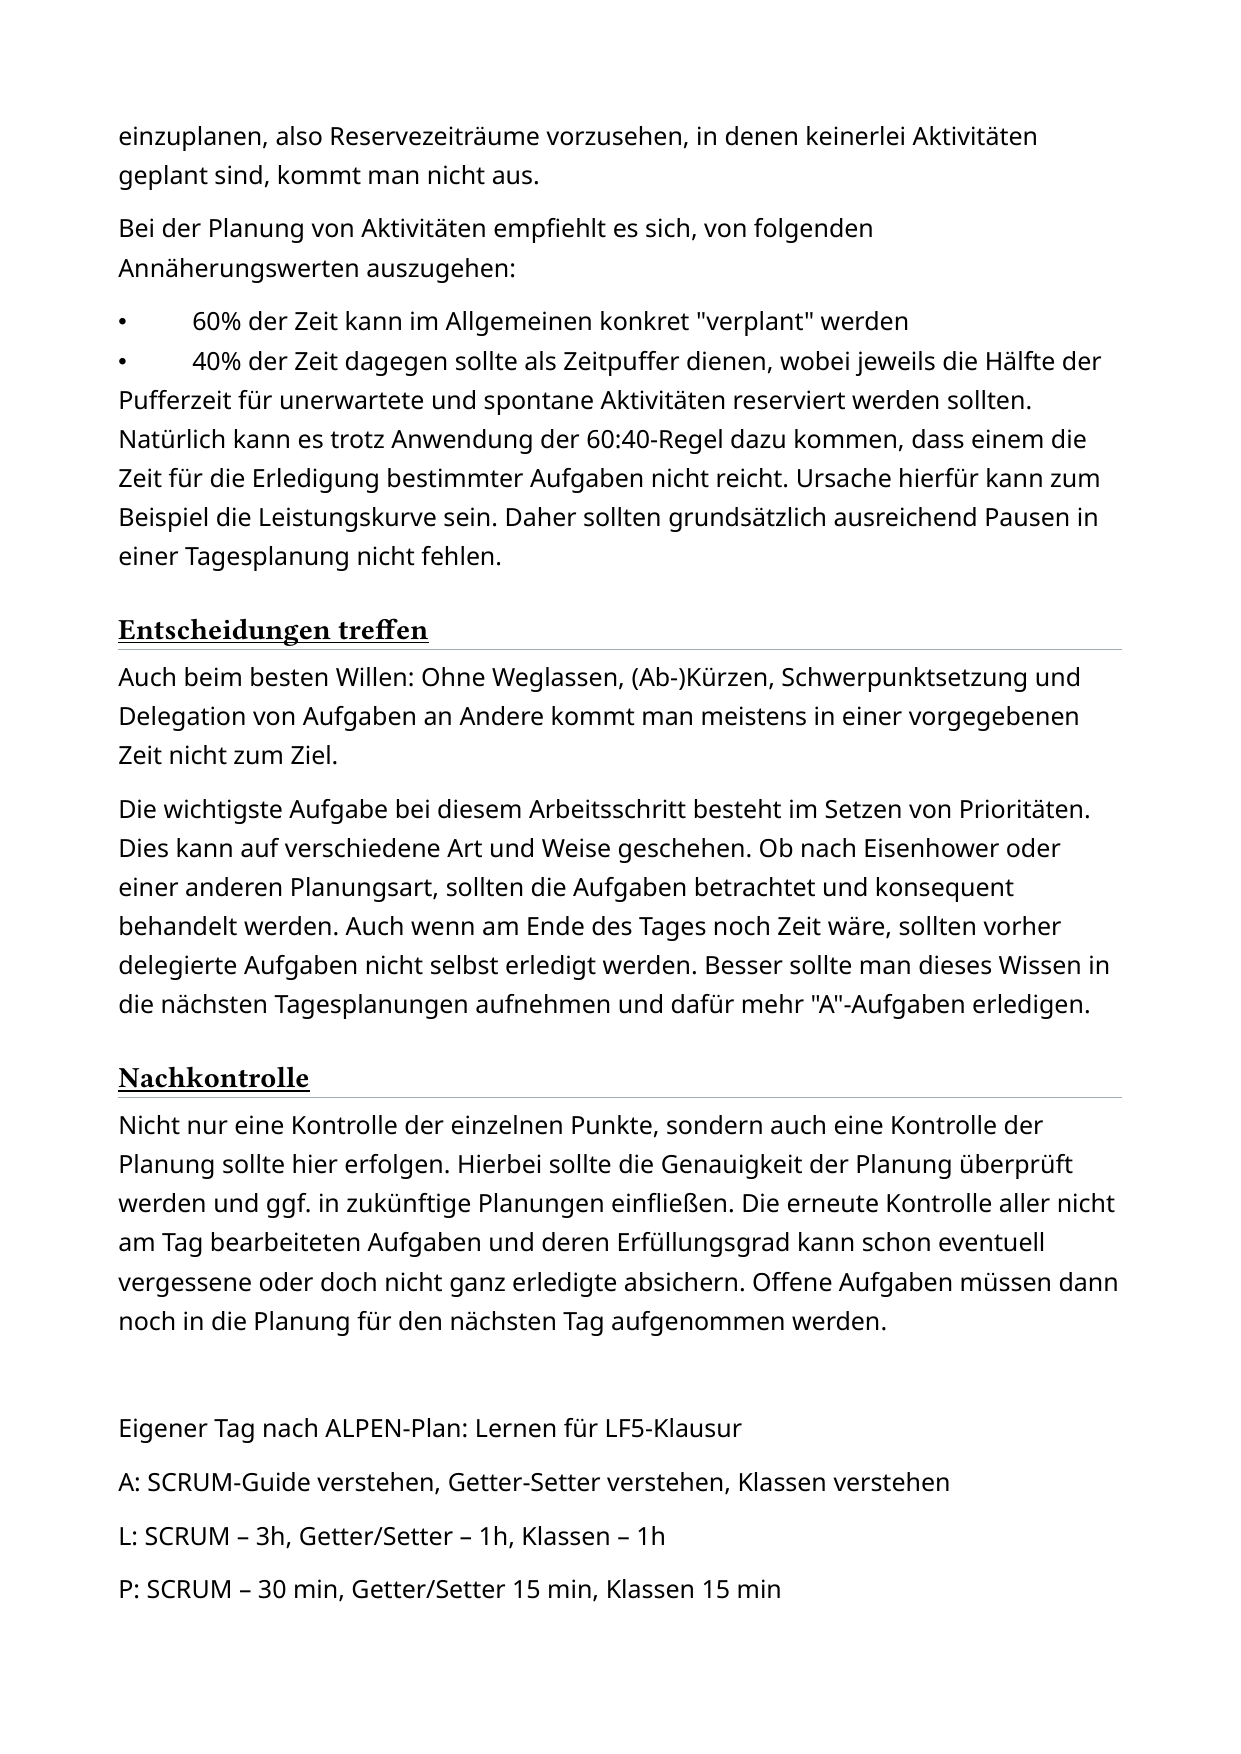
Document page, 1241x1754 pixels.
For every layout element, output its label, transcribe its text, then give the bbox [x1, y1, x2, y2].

text Natürlich kann es trotz Anwendung der 60:40-Regel dazu kommen, dass einem die Zeit für die Erledigung bestimmter Aufgaben nicht reicht. Ursache hierfür kann zum Beispiel die Leistungskurve sein. Daher sollten grundsätzlich ausreichend Pausen in einer Tagesplanung nicht fehlen. [118, 421, 1122, 573]
subtitle Nachkontrolle [118, 1062, 1122, 1097]
text Die wichtigste Aufgabe bei diesem Arbeitsschritt besteht im Setzen von Prioritäten. Dies kann auf verschiedene Art und Weise geschehen. Ob nach Eisenhower oder einer anderen Planungsart, sollten die Aufgaben betrachtet und konsequent behandelt werden. Auch wenn am Ende des Tages noch Zeit wäre, sollten vorher delegierte Aufgaben nicht selbst erledigt werden. Besser sollte man dieses Wissen in die nächsten Tagesplanungen aufnehmen und dafür mehr "A"-Aufgaben erledigen. [118, 791, 1122, 1021]
text Bei der Planung von Aktivitäten empfiehlt es sich, von folgenden Annäherungswerten auszugehen: [118, 211, 1122, 284]
text einzuplanen, also Reservezeiträume vorzusehen, in denen keinerlei Aktivitäten geplant sind, kommt man nicht aus. [118, 118, 1122, 191]
text Nicht nur eine Kontrolle der einzelnen Punkte, sondern auch eine Kontrolle der Planung sollte hier erfolgen. Hierbei sollte die Genauigkeit der Planung überprüft werden und ggf. in zukünftige Planungen einfließen. Die erneute Kontrolle aller nicht am Tag bearbeiteten Aufgaben und deren Erfüllungsgrad kann schon eventuell vergessene oder doch nicht ganz erledigte absichern. Offene Aufgaben müssen dann noch in die Planung für den nächsten Tag aufgenommen werden. [118, 1107, 1122, 1337]
text P: SCRUM – 30 min, Getter/Setter 15 min, Klassen 15 min [118, 1572, 1122, 1606]
text L: SCRUM – 3h, Getter/Setter – 1h, Klassen – 1h [118, 1518, 1122, 1552]
subtitle Entscheidungen treffen [118, 613, 1122, 649]
list 40% der Zeit dagegen sollte als Zeitpuffer dienen, wobei jeweils die Hälfte der Pufferzeit für unerwartete und spontane Aktivitäten reserviert werden sollten. [118, 343, 1122, 416]
list 60% der Zeit kann im Allgemeinen konkret "verplant" werden [118, 304, 1122, 338]
text A: SCRUM-Guide verstehen, Getter-Setter verstehen, Klassen verstehen [118, 1464, 1122, 1499]
text Eigener Tag nach ALPEN-Plan: Lernen für LF5-Klausur [118, 1411, 1122, 1445]
text Auch beim besten Willen: Ohne Weglassen, (Ab-)Kürzen, Schwerpunktsetzung und Delegation von Aufgaben an Andere kommt man meistens in einer vorgegebenen Zeit nicht zum Ziel. [118, 659, 1122, 772]
